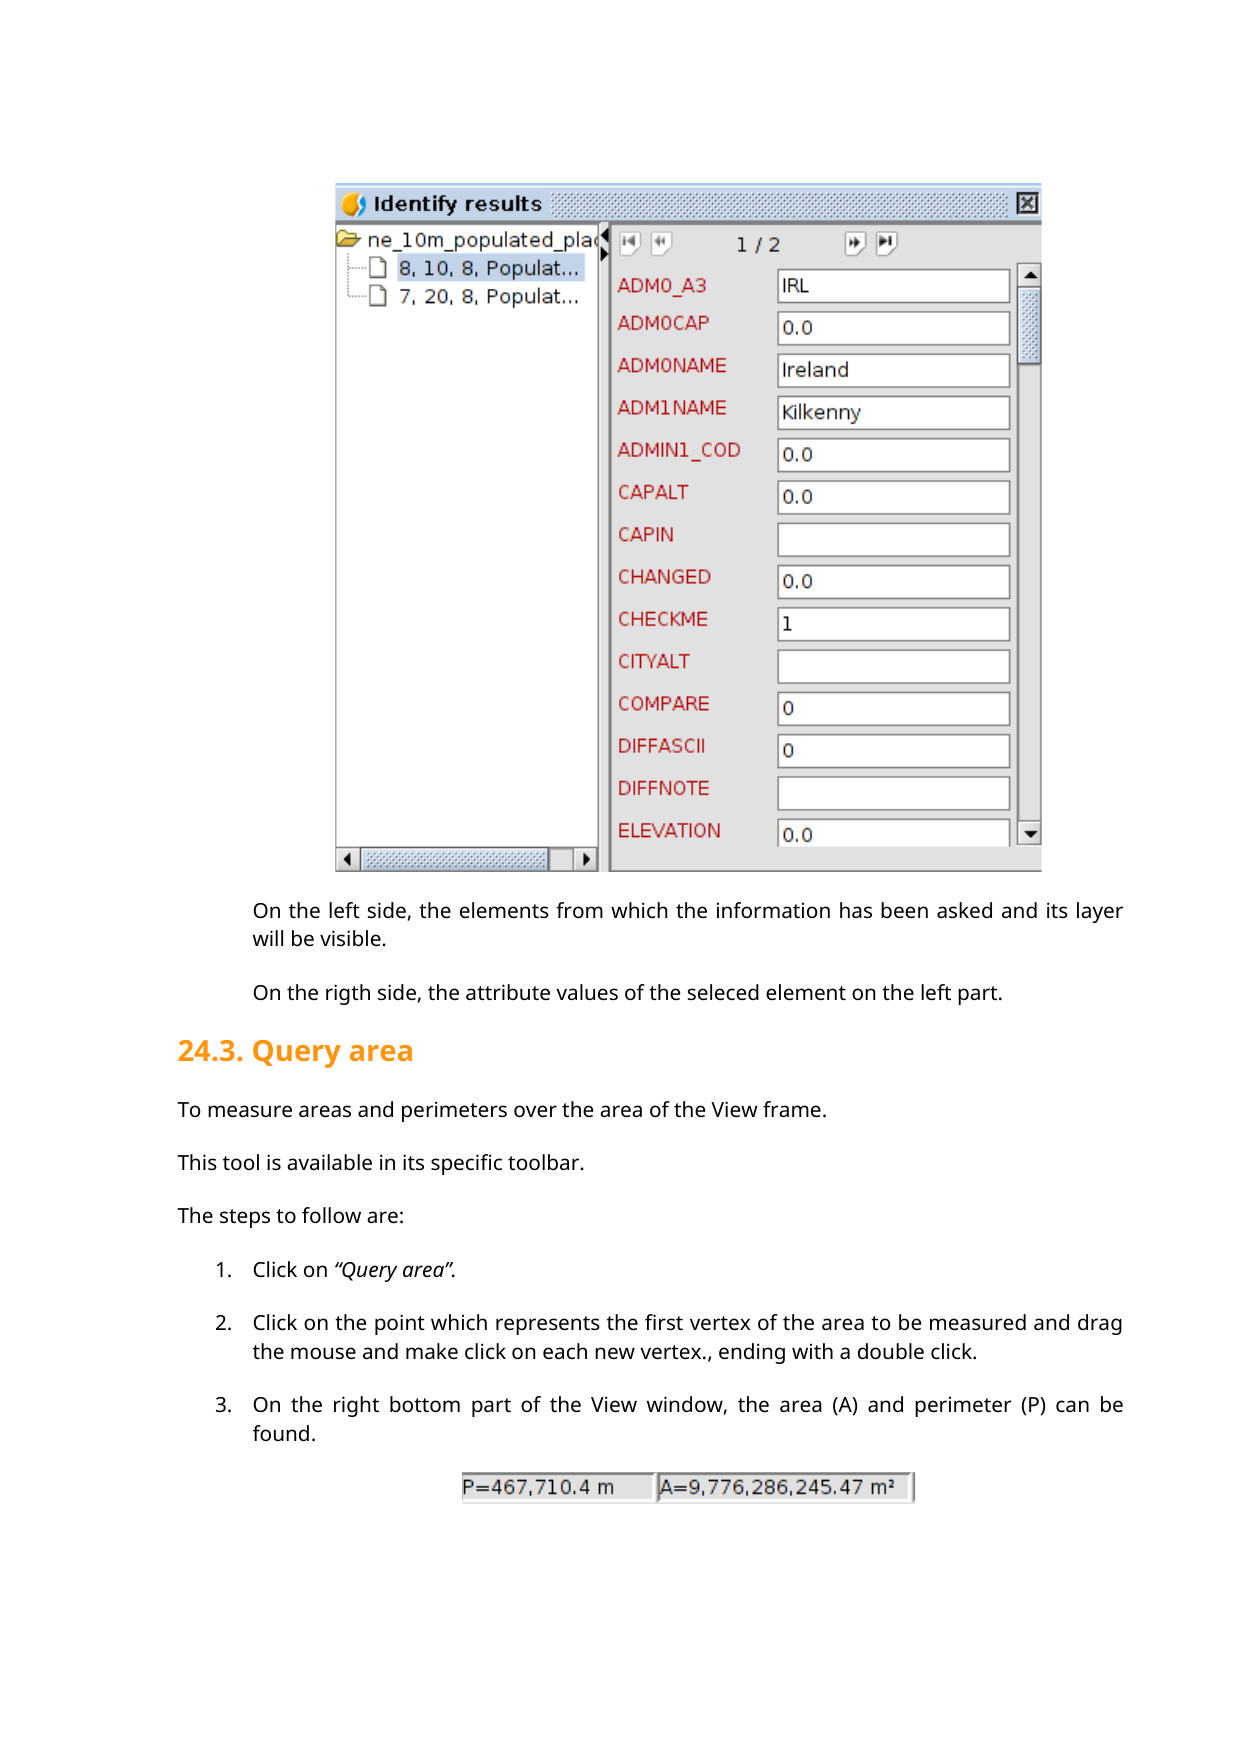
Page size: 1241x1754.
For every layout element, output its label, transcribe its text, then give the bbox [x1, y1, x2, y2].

text This tool is available in its specific toolbar. [177, 1148, 1125, 1177]
list Click on “Query area”. [215, 1255, 1125, 1283]
list Click on the point which represents the first vertex of the area to be measured and drag the mouse and make click on each new vertex., ending with a double click. [215, 1308, 1125, 1365]
subtitle 24.3. Query area [177, 1030, 1125, 1070]
list On the left side, the elements from which the information has been asked and its layer will be visible. [215, 896, 1125, 953]
picture [462, 1472, 916, 1504]
text The steps to follow are: [177, 1202, 1125, 1230]
list On the right bottom part of the View window, the area (A) and perimeter (P) can be found. [215, 1390, 1125, 1447]
picture [335, 183, 1042, 872]
list On the rigth side, the attribute values of the seleced element on the left part. [215, 978, 1125, 1006]
text To measure areas and perimeters over the area of the View frame. [177, 1095, 1125, 1123]
